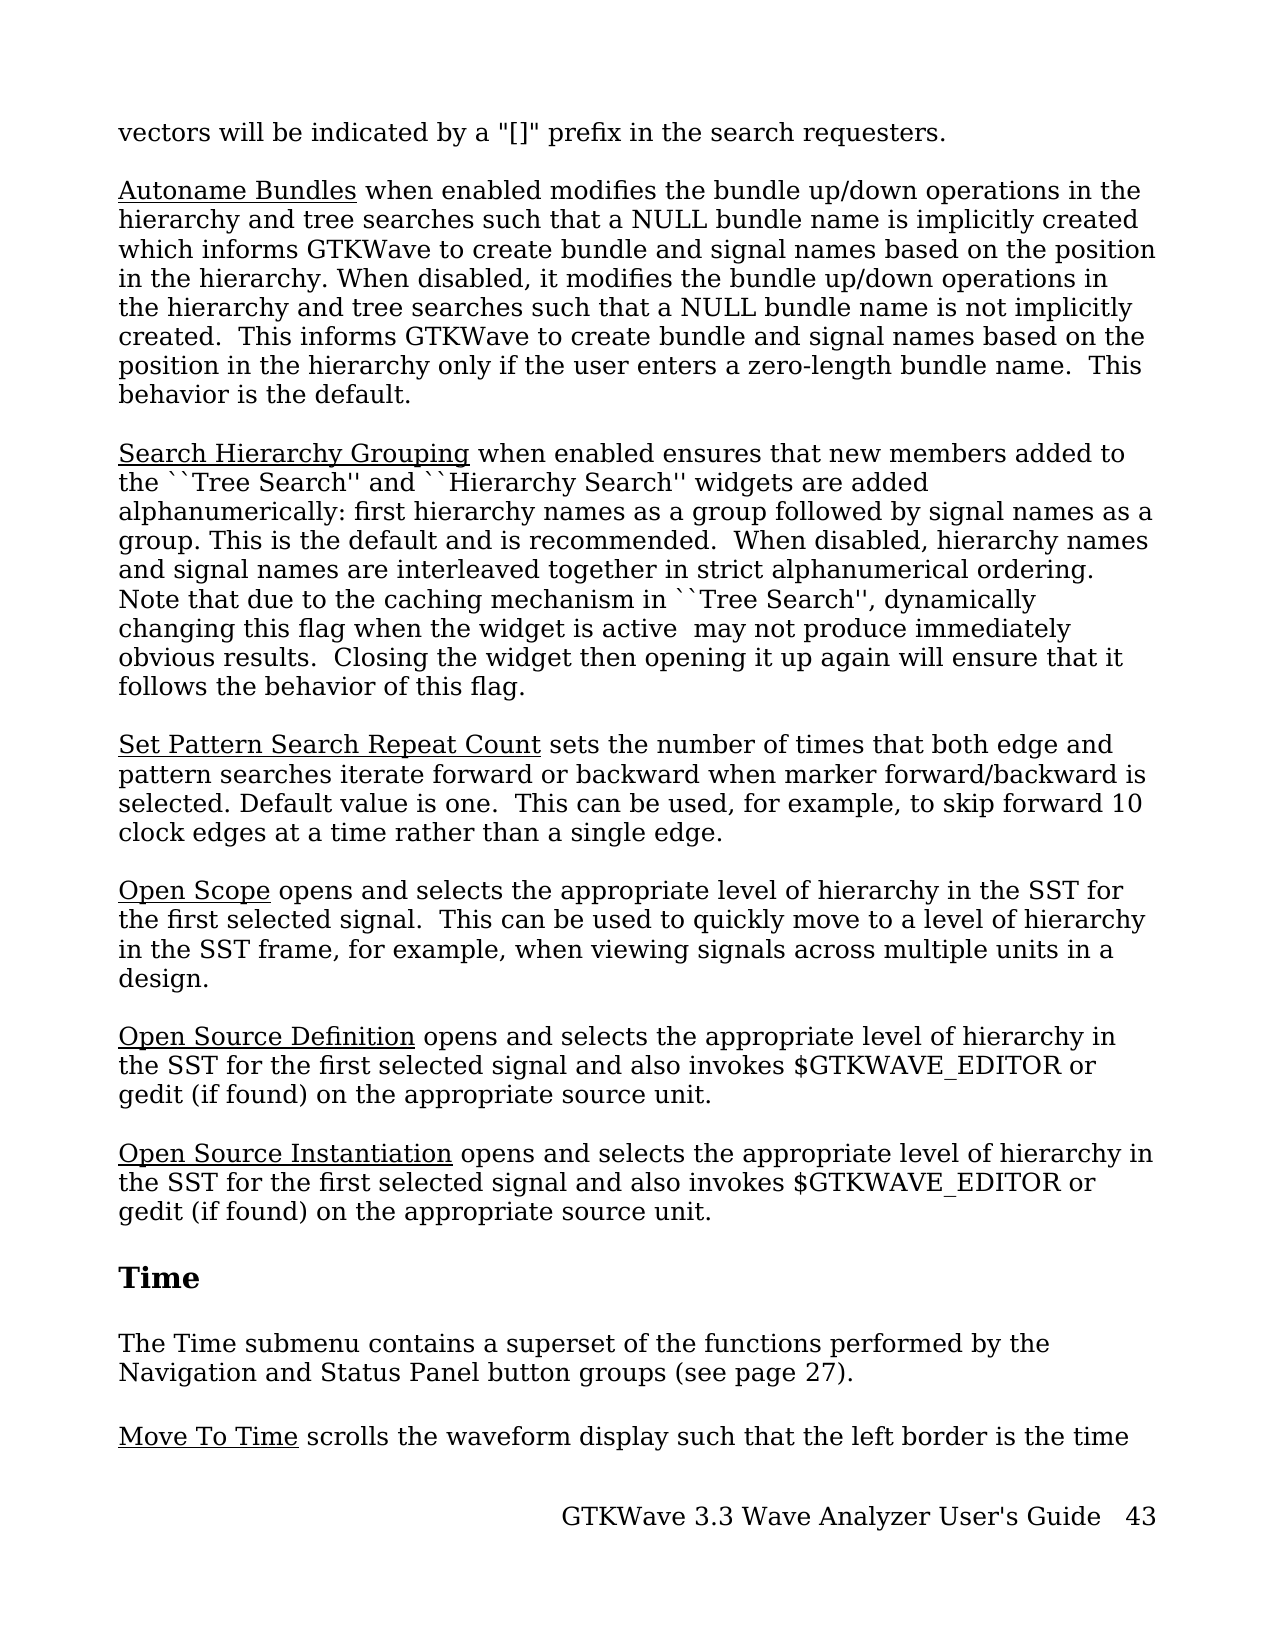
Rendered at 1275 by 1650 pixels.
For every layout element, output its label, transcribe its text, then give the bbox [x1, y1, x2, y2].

text Open Scope opens and selects the appropriate level of hierarchy in the SST for the first selected signal. This can be used to quickly move to a level of hierarchy in the SST frame, for example, when viewing signals across multiple units in a design. [118, 876, 1157, 993]
text Move To Time scrolls the waveform display such that the left border is the time [118, 1422, 1157, 1451]
text vectors will be indicated by a "[]" prefix in the search requesters. [118, 118, 1157, 147]
text Autoname Bundles when enabled modifies the bundle up/down operations in the hierarchy and tree searches such that a NULL bundle name is implicitly created which informs GTKWave to create bundle and signal names based on the position in the hierarchy. When disabled, it modifies the bundle up/down operations in the hierarchy and tree searches such that a NULL bundle name is not implicitly created. This informs GTKWave to create bundle and signal names based on the position in the hierarchy only if the user enters a zero-length bundle name. This behavior is the default. [118, 176, 1157, 410]
subtitle Time [118, 1261, 1157, 1295]
text Open Source Definition opens and selects the appropriate level of hierarchy in the SST for the first selected signal and also invokes $GTKWAVE_EDITOR or gedit (if found) on the appropriate source unit. [118, 1022, 1157, 1110]
text Search Hierarchy Grouping when enabled ensures that new members added to the ``Tree Search'' and ``Hierarchy Search'' widgets are added alphanumerically: first hierarchy names as a group followed by signal names as a group. This is the default and is recommended. When disabled, hierarchy names and signal names are interleaved together in strict alphanumerical ordering. Note that due to the caching mechanism in ``Tree Search'', dynamically changing this flag when the widget is active may not produce immediately obvious results. Closing the widget then opening it up again will ensure that it follows the behavior of this flag. [118, 439, 1157, 701]
text The Time submenu contains a superset of the functions performed by the Navigation and Status Panel button groups (see page 27). [118, 1329, 1157, 1388]
text Open Source Instantiation opens and selects the appropriate level of hierarchy in the SST for the first selected signal and also invokes $GTKWAVE_EDITOR or gedit (if found) on the appropriate source unit. [118, 1139, 1157, 1226]
text Set Pattern Search Repeat Count sets the number of times that both edge and pattern searches iterate forward or backward when marker forward/backward is selected. Default value is one. This can be used, for example, to skip forward 10 clock edges at a time rather than a single edge. [118, 731, 1157, 847]
